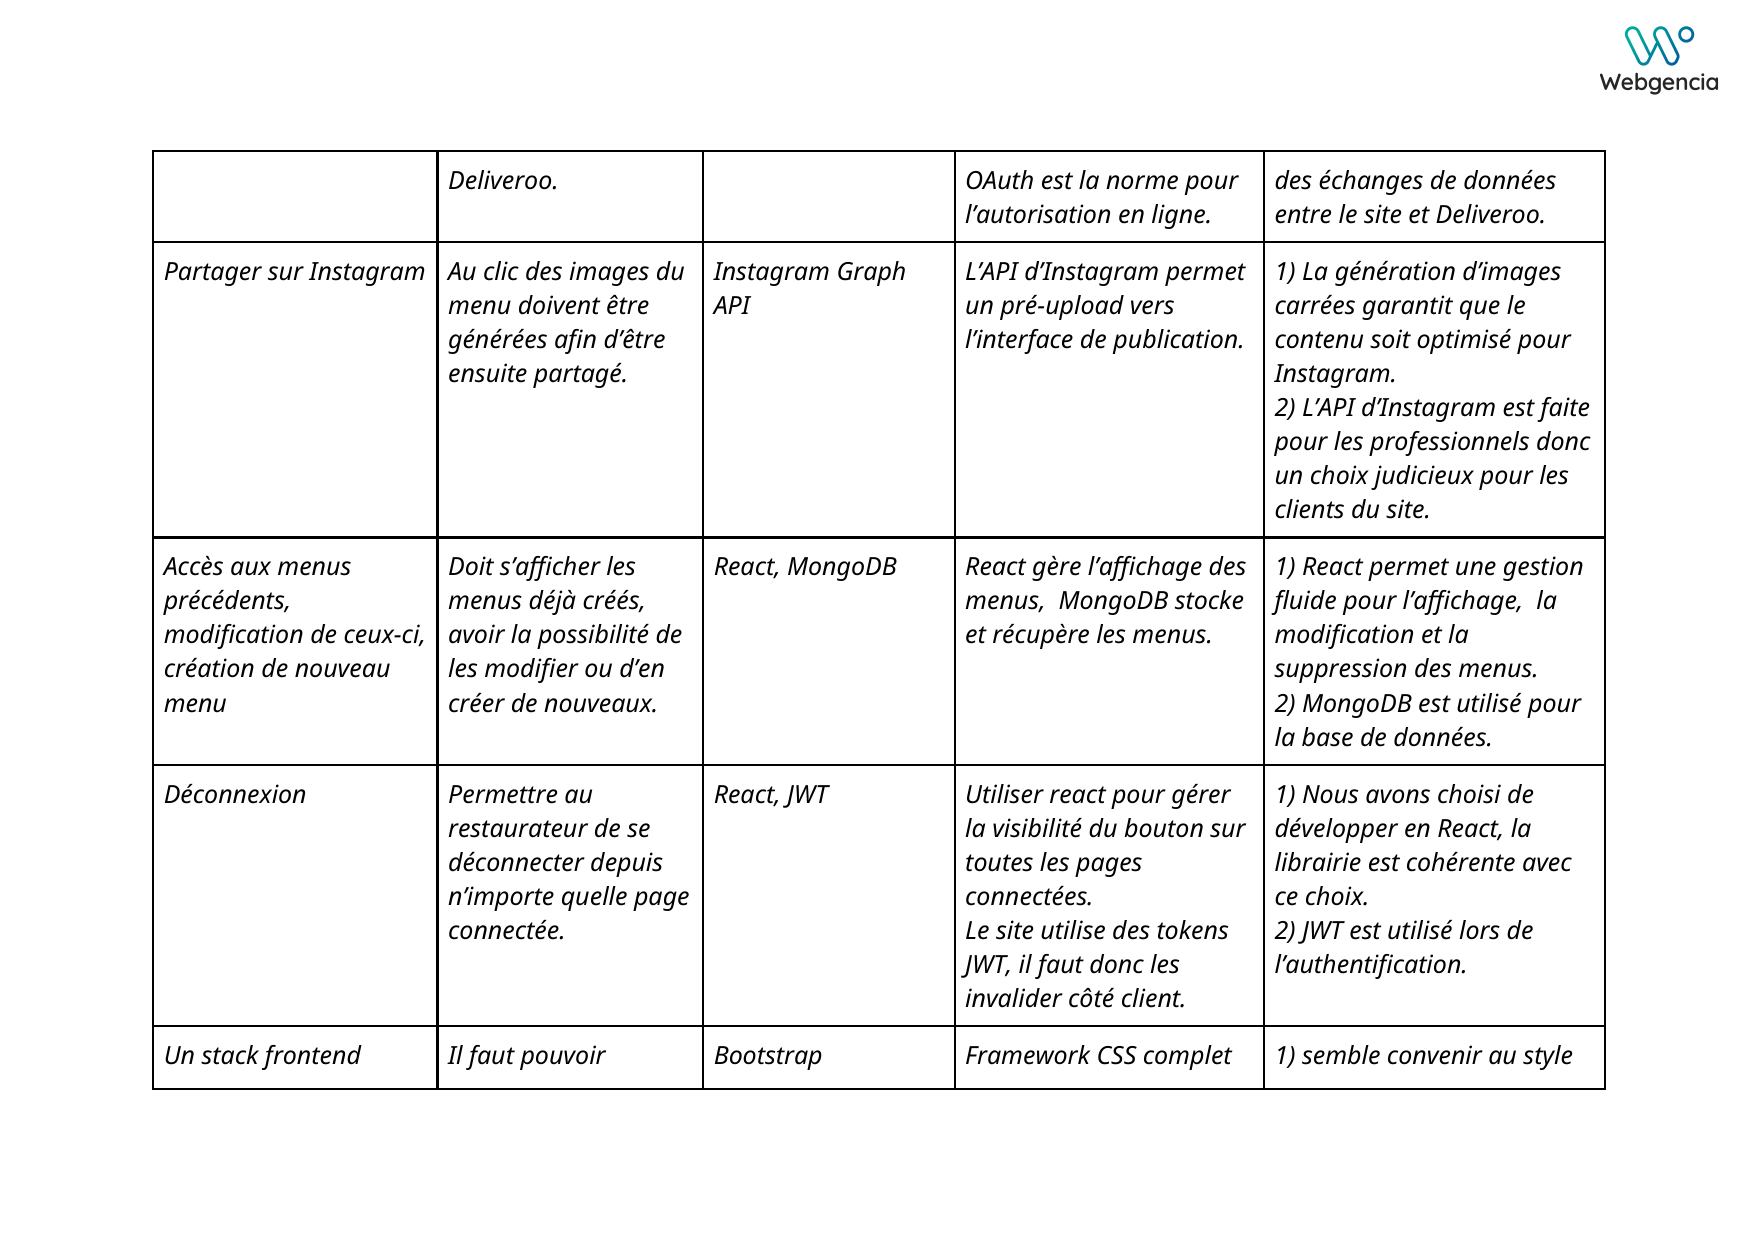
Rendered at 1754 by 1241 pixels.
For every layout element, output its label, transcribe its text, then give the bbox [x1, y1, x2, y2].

table_cell Déconnexion [154, 766, 436, 1025]
table_cell 1) React permet une gestion fluide pour l’affichage, la modification et la suppression des menus. 2) MongoDB est utilisé pour la base de données. [1265, 539, 1604, 764]
table_cell React, MongoDB [704, 539, 954, 764]
table_cell Accès aux menus précédents, modification de ceux-ci, création de nouveau menu [154, 539, 436, 764]
table_cell Framework CSS complet [956, 1027, 1263, 1088]
picture [1580, 20, 1739, 101]
table_cell [154, 152, 436, 241]
table_cell Doit s’afficher les menus déjà créés, avoir la possibilité de les modifier ou d’en créer de nouveaux. [439, 539, 702, 764]
table_cell Un stack frontend [154, 1027, 436, 1088]
table_cell Deliveroo. [439, 152, 702, 241]
table_cell OAuth est la norme pour l’autorisation en ligne. [956, 152, 1263, 241]
table_cell 1) La génération d’images carrées garantit que le contenu soit optimisé pour Instagram. 2) L’API d’Instagram est faite pour les professionnels donc un choix judicieux pour les clients du site. [1265, 243, 1604, 536]
table_cell React gère l’affichage des menus, MongoDB stocke et récupère les menus. [956, 539, 1263, 764]
table_cell React, JWT [704, 766, 954, 1025]
table_cell 1) Nous avons choisi de développer en React, la librairie est cohérente avec ce choix. 2) JWT est utilisé lors de l’authentification. [1265, 766, 1604, 1025]
table_cell Permettre au restaurateur de se déconnecter depuis n’importe quelle page connectée. [439, 766, 702, 1025]
table_cell Bootstrap [704, 1027, 954, 1088]
table_cell [704, 152, 954, 241]
table_cell Utiliser react pour gérer la visibilité du bouton sur toutes les pages connectées. Le site utilise des tokens JWT, il faut donc les invalider côté client. [956, 766, 1263, 1025]
table_cell Instagram Graph API [704, 243, 954, 536]
table_cell Au clic des images du menu doivent être générées afin d’être ensuite partagé. [439, 243, 702, 536]
table_cell des échanges de données entre le site et Deliveroo. [1265, 152, 1604, 241]
table_cell L’API d’Instagram permet un pré-upload vers l’interface de publication. [956, 243, 1263, 536]
table_cell 1) semble convenir au style [1265, 1027, 1604, 1088]
table_cell Il faut pouvoir [439, 1027, 702, 1088]
table_cell Partager sur Instagram [154, 243, 436, 536]
